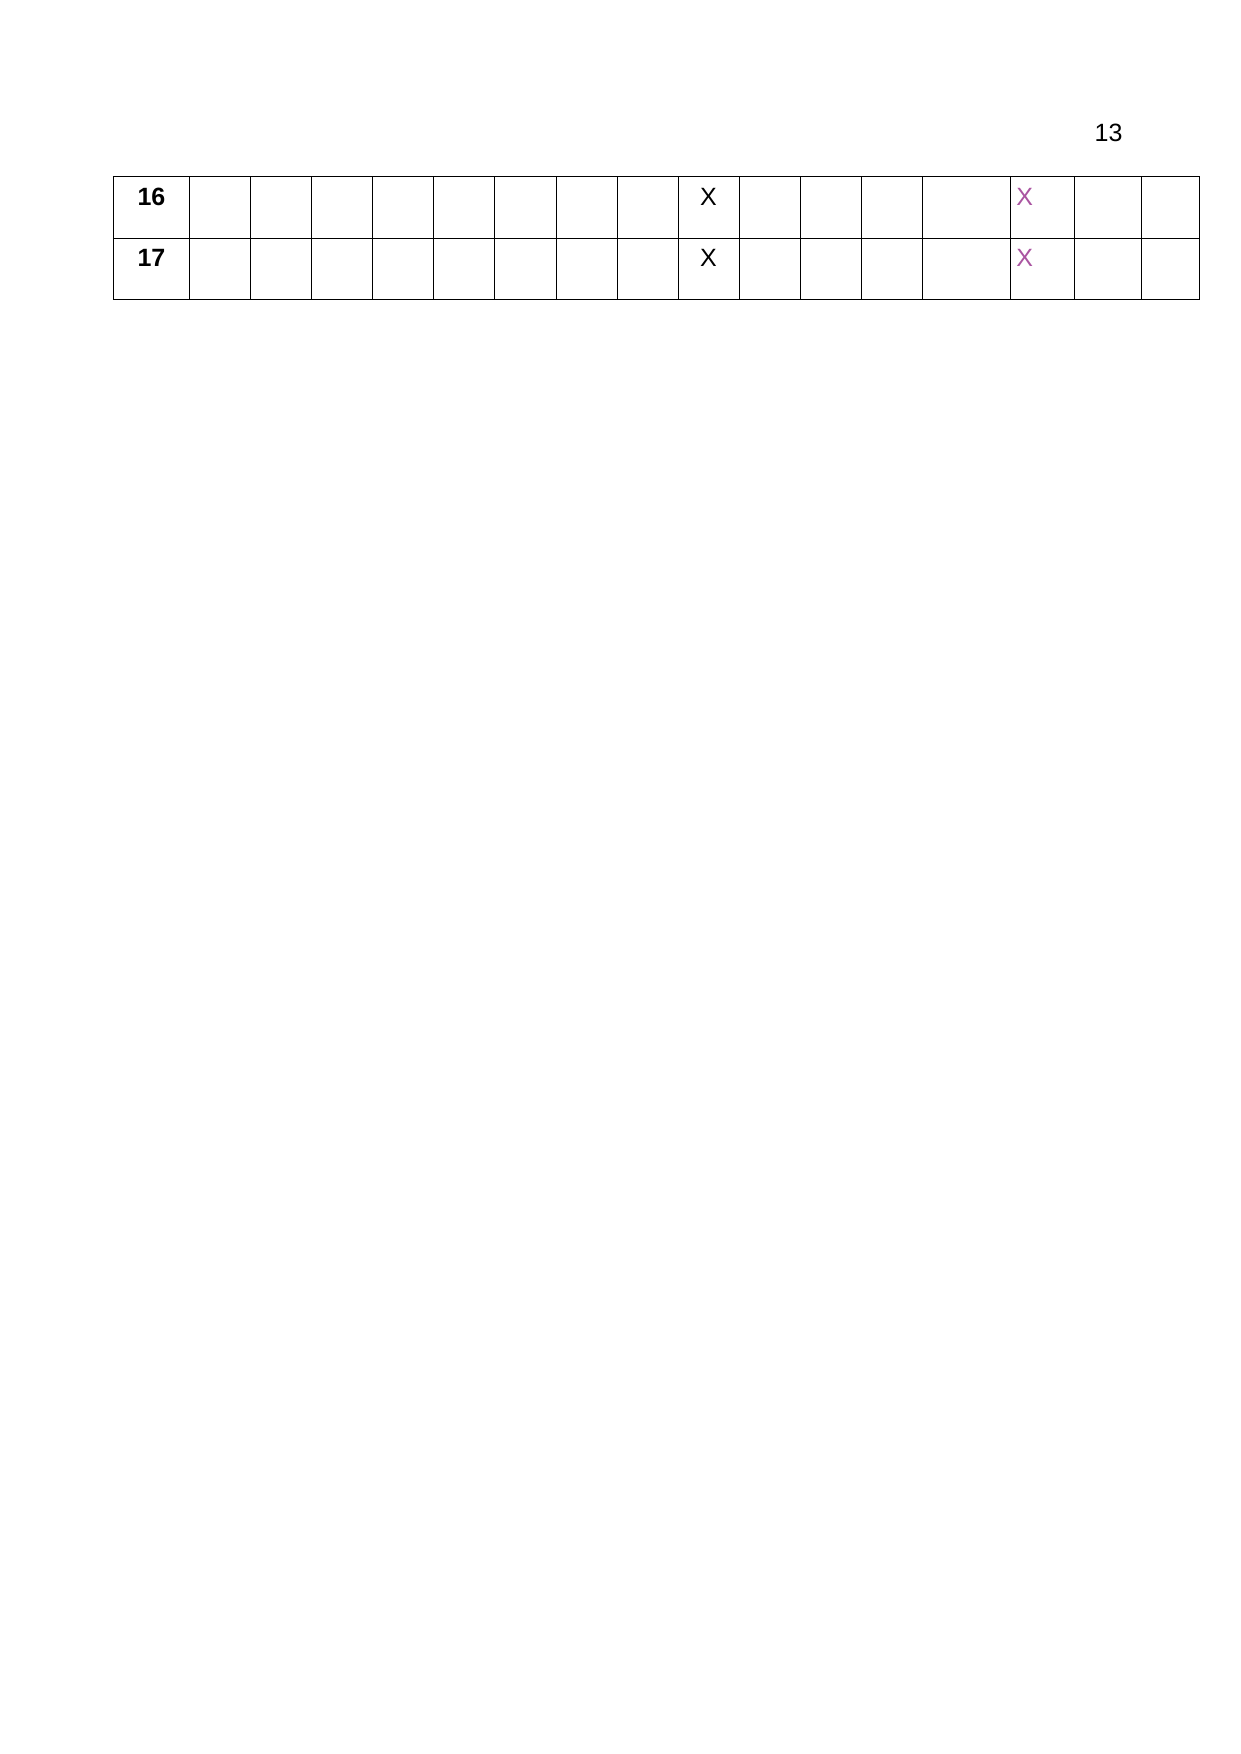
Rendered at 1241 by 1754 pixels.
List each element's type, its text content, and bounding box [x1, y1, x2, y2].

table_cell [1075, 239, 1141, 299]
table_cell [495, 177, 556, 237]
table_cell [557, 177, 617, 237]
table_cell [434, 239, 494, 299]
table_cell [373, 239, 433, 299]
table_cell [434, 177, 494, 237]
table_cell [251, 177, 311, 237]
table_cell [557, 239, 617, 299]
table_cell [190, 239, 250, 299]
table_cell [190, 177, 250, 237]
table_cell [862, 177, 922, 237]
table_cell [495, 239, 556, 299]
table_cell X [1011, 177, 1074, 237]
table_cell X [679, 177, 739, 237]
table_cell [740, 177, 800, 237]
table_cell [1142, 177, 1199, 237]
table_cell X [679, 239, 739, 299]
table_cell [251, 239, 311, 299]
table_cell [373, 177, 433, 237]
table_cell [862, 239, 922, 299]
table_cell [312, 177, 372, 237]
table_cell [1142, 239, 1199, 299]
table_cell [923, 239, 1010, 299]
table_cell [618, 177, 678, 237]
table_cell [312, 239, 372, 299]
table_cell 16 [114, 177, 189, 237]
table_cell [801, 177, 861, 237]
table_cell 17 [114, 239, 189, 299]
table_cell [740, 239, 800, 299]
table_cell [801, 239, 861, 299]
table_cell [618, 239, 678, 299]
table_cell [923, 177, 1010, 237]
table_cell X [1011, 239, 1074, 299]
table_cell [1075, 177, 1141, 237]
